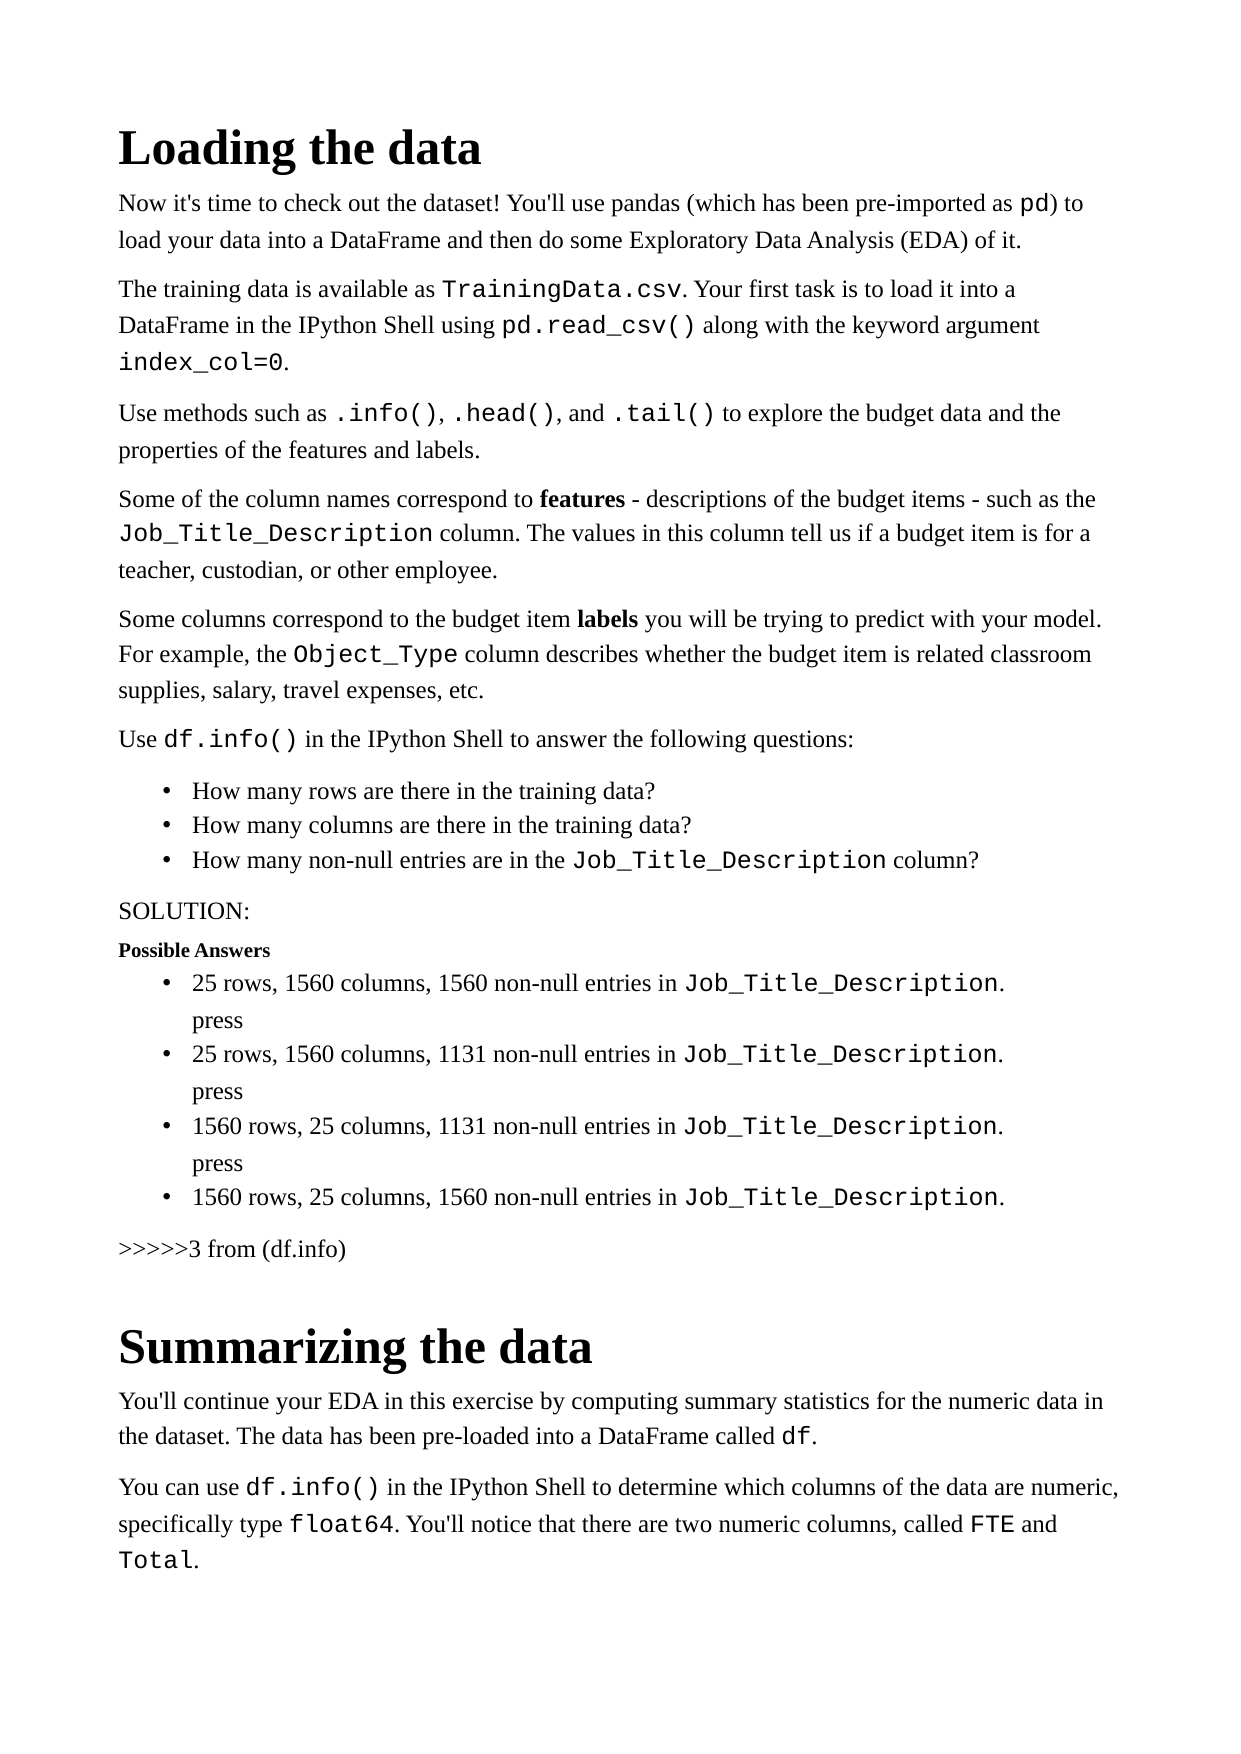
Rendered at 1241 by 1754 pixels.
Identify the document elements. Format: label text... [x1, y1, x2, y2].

list 1560 rows, 25 columns, 1560 non-null entries in Job_Title_Description. [162, 1182, 1122, 1213]
list press [162, 1005, 1122, 1034]
text SOLUTION: [118, 896, 1122, 925]
text Some of the column names correspond to features - descriptions of the budget items - such as the Job_Title_Description column. The values in this column tell us if a budget item is for a teacher, custodian, or other employee. [118, 484, 1122, 584]
text >>>>>3 from (df.info) [118, 1234, 1122, 1263]
text Use methods such as .info(), .head(), and .tail() to explore the budget data and the properties of the features and labels. [118, 398, 1122, 464]
list 25 rows, 1560 columns, 1560 non-null entries in Job_Title_Description. [162, 968, 1122, 999]
list How many non-null entries are in the Job_Title_Description column? [162, 845, 1122, 876]
list press [162, 1076, 1122, 1105]
text You can use df.info() in the IPython Shell to determine which columns of the data are numeric, specifically type float64. You'll notice that there are two numeric columns, called FTE and Total. [118, 1472, 1122, 1576]
list How many columns are there in the training data? [162, 810, 1122, 839]
subtitle Possible Answers [118, 938, 1122, 962]
text Some columns correspond to the budget item labels you will be trying to predict with your model. For example, the Object_Type column describes whether the budget item is related classroom supplies, salary, travel expenses, etc. [118, 604, 1122, 704]
list How many rows are there in the training data? [162, 776, 1122, 804]
text Now it's time to check out the dataset! You'll use pandas (which has been pre-imported as pd) to load your data into a DataFrame and then do some Exploratory Data Analysis (EDA) of it. [118, 188, 1122, 253]
text The training data is available as TrainingData.csv. Your first task is to load it into a DataFrame in the IPython Shell using pd.read_csv() along with the keyword argument index_col=0. [118, 274, 1122, 378]
list press [162, 1148, 1122, 1177]
text Use df.info() in the IPython Shell to answer the following questions: [118, 724, 1122, 755]
subtitle Summarizing the data [118, 1316, 1122, 1374]
list 25 rows, 1560 columns, 1131 non-null entries in Job_Title_Description. [162, 1039, 1122, 1070]
subtitle Loading the data [118, 118, 1122, 176]
list 1560 rows, 25 columns, 1131 non-null entries in Job_Title_Description. [162, 1111, 1122, 1142]
text You'll continue your EDA in this exercise by computing summary statistics for the numeric data in the dataset. The data has been pre-loaded into a DataFrame called df. [118, 1386, 1122, 1452]
